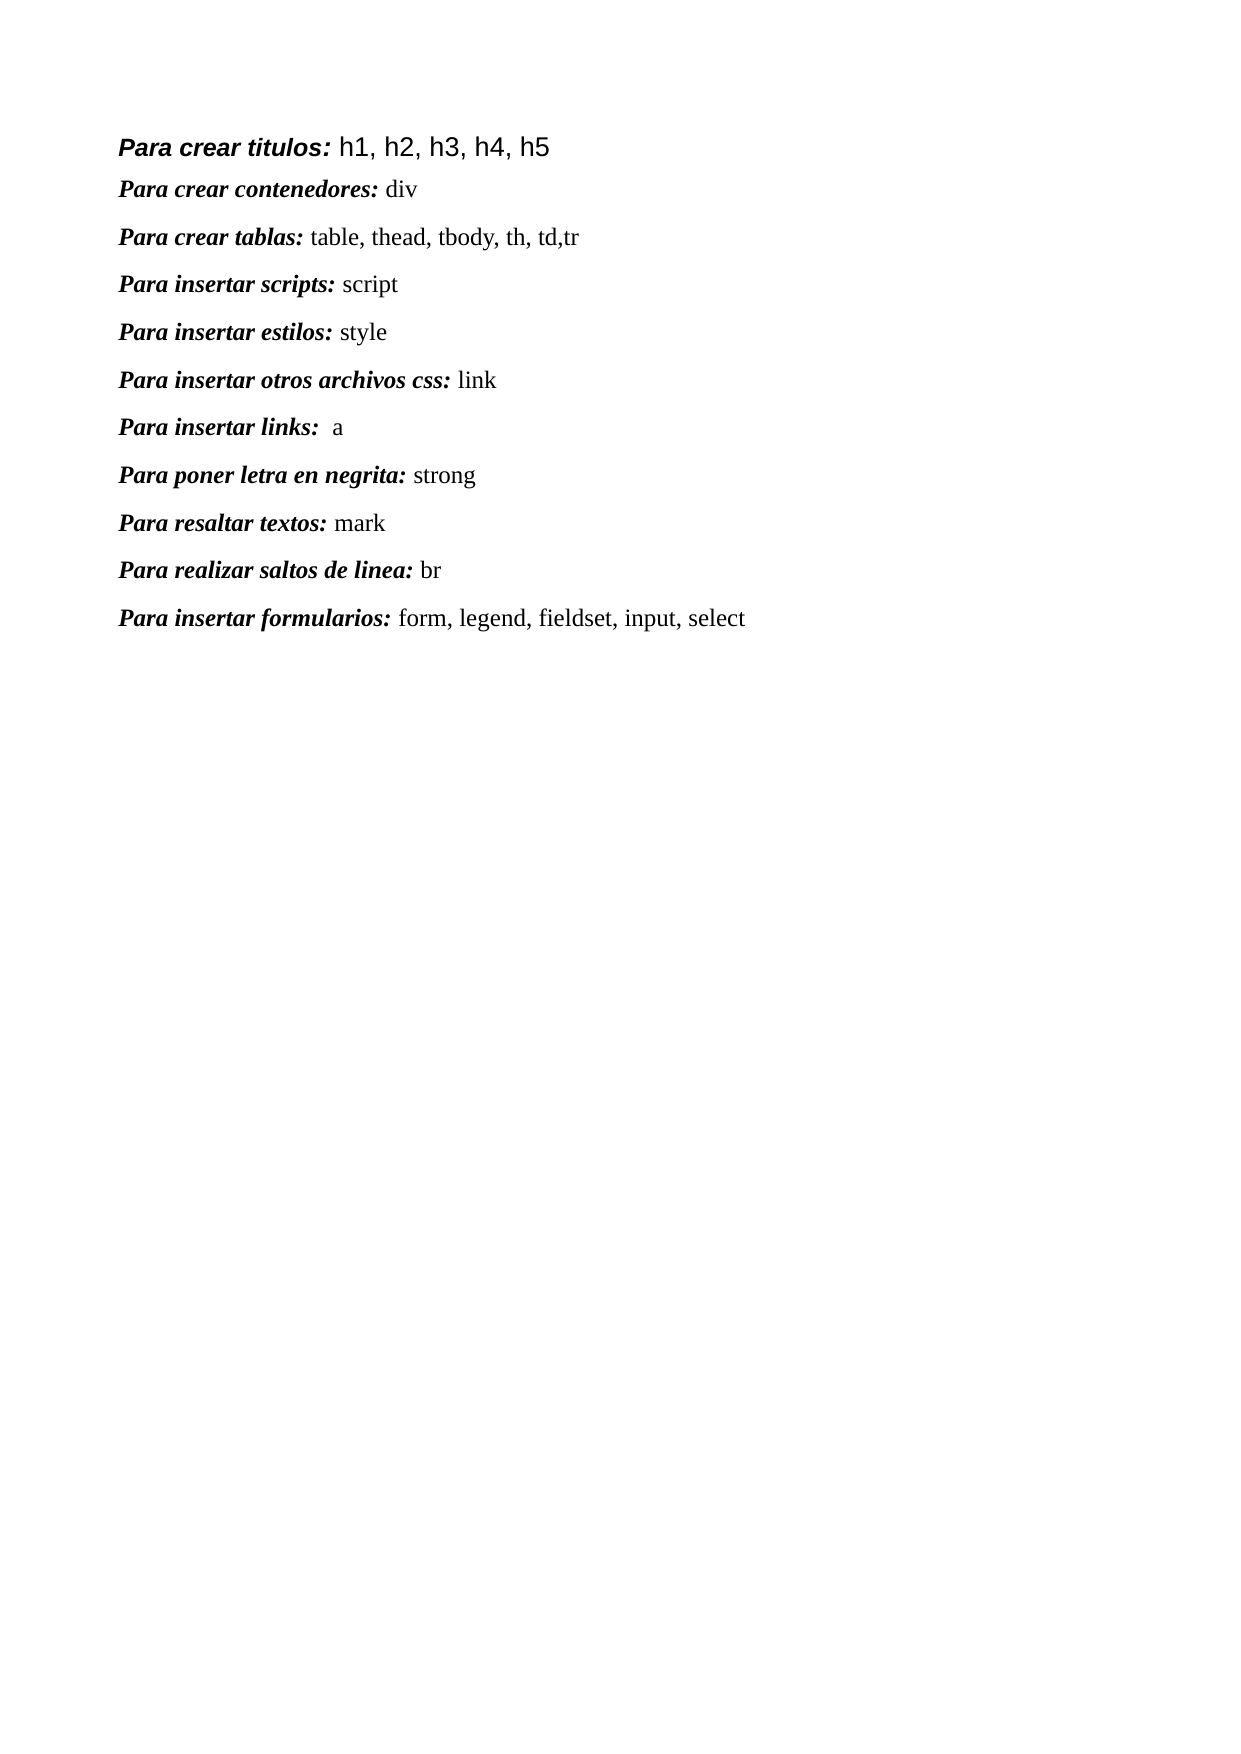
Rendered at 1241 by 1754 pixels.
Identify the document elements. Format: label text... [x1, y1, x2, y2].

text Para poner letra en negrita: strong [118, 460, 1122, 489]
text Para insertar otros archivos css: link [118, 365, 1122, 393]
text Para insertar formularios: form, legend, fieldset, input, select [118, 603, 1122, 632]
text Para resaltar textos: mark [118, 508, 1122, 536]
text Para insertar scripts: script [118, 269, 1122, 298]
text Para realizar saltos de linea: br [118, 555, 1122, 584]
text Para crear tablas: table, thead, tbody, th, td,tr [118, 222, 1122, 251]
subtitle Para crear titulos: h1, h2, h3, h4, h5 [118, 131, 1122, 162]
text Para crear contenedores: div [118, 174, 1122, 203]
text Para insertar estilos: style [118, 317, 1122, 346]
text Para insertar links: a [118, 412, 1122, 441]
